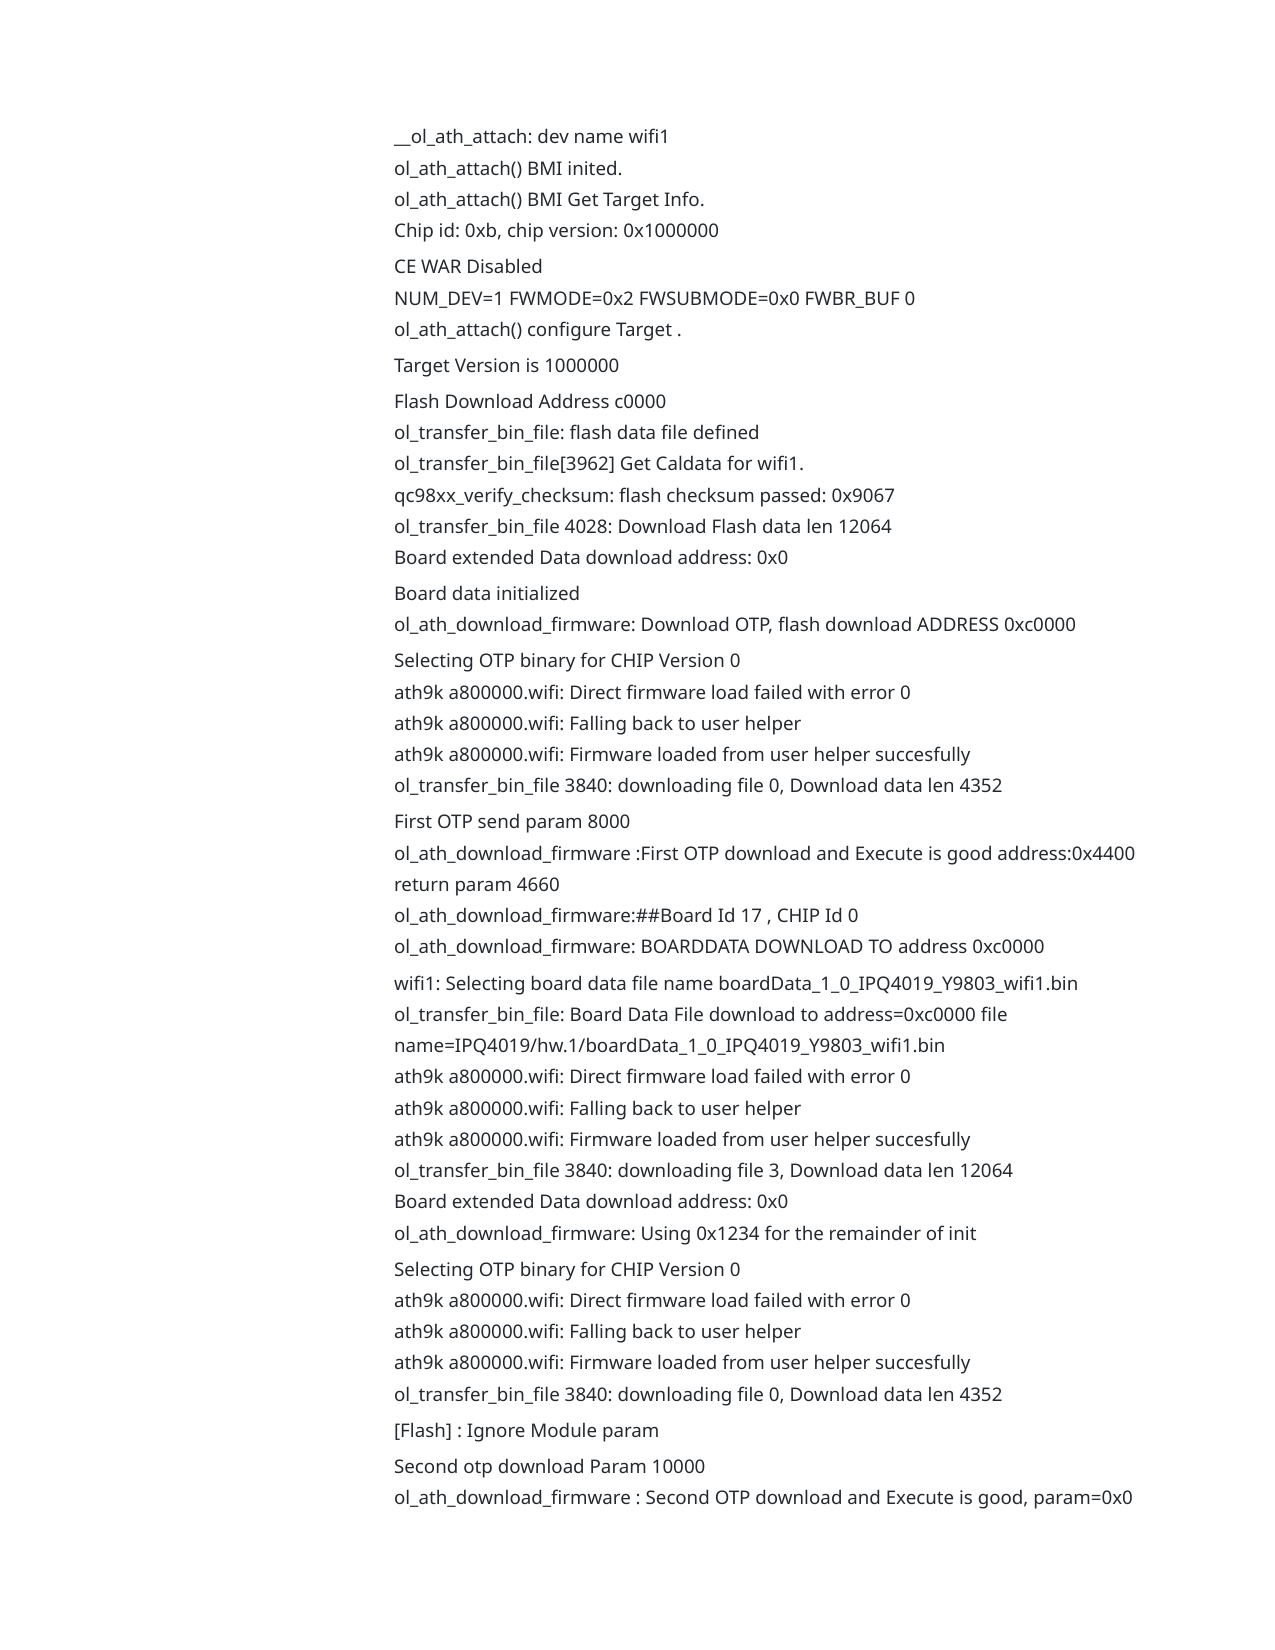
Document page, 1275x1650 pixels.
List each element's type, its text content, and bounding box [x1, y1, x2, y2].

table_cell [118, 310, 394, 342]
table_cell [118, 1443, 394, 1447]
table_cell [118, 118, 394, 149]
table_cell [118, 346, 394, 378]
table_cell [118, 767, 394, 798]
table_cell [118, 1375, 394, 1406]
table_cell [118, 798, 394, 803]
table_cell [118, 995, 394, 1058]
table_cell ol_transfer_bin_file 3840: downloading file 0, Download data len 4352 [394, 1375, 1157, 1406]
table_cell [118, 1120, 394, 1152]
table_cell [118, 212, 394, 243]
table_cell ol_ath_attach() configure Target . [394, 310, 1157, 342]
table_cell [118, 803, 394, 834]
table_cell [Flash] : Ignore Module param [394, 1411, 1157, 1442]
table_cell ol_ath_attach() BMI Get Target Info. [394, 181, 1157, 212]
table_cell [118, 149, 394, 181]
table_cell __ol_ath_attach: dev name wifi1 [394, 118, 1157, 149]
table_cell ol_transfer_bin_file: Board Data File download to address=0xc0000 file name=IPQ4019/hw.1/boardData_1_0_IPQ4019_Y9803_wifi1.bin [394, 995, 1157, 1058]
table_cell [118, 606, 394, 637]
table_cell Chip id: 0xb, chip version: 0x1000000 [394, 212, 1157, 243]
table_cell Board data initialized [394, 575, 1157, 606]
table_cell NUM_DEV=1 FWMODE=0x2 FWSUBMODE=0x0 FWBR_BUF 0 [394, 279, 1157, 310]
table_cell ath9k a800000.wifi: Firmware loaded from user helper succesfully [394, 736, 1157, 767]
table_cell [118, 383, 394, 414]
table_cell ath9k a800000.wifi: Falling back to user helper [394, 705, 1157, 736]
table_cell ath9k a800000.wifi: Falling back to user helper [394, 1313, 1157, 1344]
table_cell [118, 1406, 394, 1411]
table_cell [118, 928, 394, 959]
table_cell [394, 378, 1157, 382]
table_cell ol_ath_download_firmware : Second OTP download and Execute is good, param=0x0 [394, 1479, 1157, 1510]
table_cell [394, 342, 1157, 346]
table_cell [118, 1281, 394, 1313]
table_cell [394, 570, 1157, 575]
table_cell [118, 834, 394, 897]
table_cell [394, 243, 1157, 248]
table_cell [118, 1214, 394, 1245]
table_cell Selecting OTP binary for CHIP Version 0 [394, 642, 1157, 673]
table_cell ol_ath_download_firmware:##Board Id 17 , CHIP Id 0 [394, 897, 1157, 928]
table_cell ol_ath_attach() BMI inited. [394, 149, 1157, 181]
table_cell Board extended Data download address: 0x0 [394, 539, 1157, 570]
table_cell [394, 1245, 1157, 1250]
table_cell [118, 248, 394, 279]
table_cell [118, 570, 394, 575]
table_cell ol_transfer_bin_file 3840: downloading file 3, Download data len 12064 [394, 1152, 1157, 1183]
table_cell [394, 637, 1157, 642]
table_cell ol_ath_download_firmware: Using 0x1234 for the remainder of init [394, 1214, 1157, 1245]
table_cell [118, 736, 394, 767]
table_cell qc98xx_verify_checksum: flash checksum passed: 0x9067 [394, 476, 1157, 507]
table_cell Flash Download Address c0000 [394, 383, 1157, 414]
table_cell [118, 642, 394, 673]
table_cell [118, 673, 394, 704]
table_cell First OTP send param 8000 [394, 803, 1157, 834]
table_cell [118, 1152, 394, 1183]
table_cell [118, 1089, 394, 1120]
table_cell ath9k a800000.wifi: Direct firmware load failed with error 0 [394, 1281, 1157, 1313]
table_cell Selecting OTP binary for CHIP Version 0 [394, 1250, 1157, 1281]
table_cell [118, 508, 394, 539]
table_cell [118, 1447, 394, 1478]
table_cell ol_ath_download_firmware :First OTP download and Execute is good address:0x4400 return param 4660 [394, 834, 1157, 897]
table_cell ath9k a800000.wifi: Direct firmware load failed with error 0 [394, 673, 1157, 704]
table_cell [118, 243, 394, 248]
table_cell [394, 798, 1157, 803]
table_cell ol_transfer_bin_file[3962] Get Caldata for wifi1. [394, 445, 1157, 476]
table_cell ath9k a800000.wifi: Firmware loaded from user helper succesfully [394, 1120, 1157, 1152]
table_cell [394, 1443, 1157, 1447]
table_cell [118, 964, 394, 995]
table_cell [118, 414, 394, 445]
table_cell [118, 1479, 394, 1510]
table_cell [118, 705, 394, 736]
table_cell [118, 378, 394, 382]
table_cell [118, 1411, 394, 1442]
table_cell ath9k a800000.wifi: Direct firmware load failed with error 0 [394, 1058, 1157, 1089]
table_cell [118, 1245, 394, 1250]
table_cell [118, 575, 394, 606]
table_cell [394, 1510, 1157, 1514]
table_cell [118, 1344, 394, 1375]
table_cell [118, 1058, 394, 1089]
table_cell [118, 959, 394, 964]
table_cell ath9k a800000.wifi: Firmware loaded from user helper succesfully [394, 1344, 1157, 1375]
table_cell [118, 342, 394, 346]
table_cell [118, 1183, 394, 1214]
table_cell Second otp download Param 10000 [394, 1447, 1157, 1478]
table_cell [118, 1510, 394, 1514]
table_cell ol_transfer_bin_file 4028: Download Flash data len 12064 [394, 508, 1157, 539]
table_cell ath9k a800000.wifi: Falling back to user helper [394, 1089, 1157, 1120]
table_cell [118, 279, 394, 310]
table_cell [118, 1313, 394, 1344]
table_cell [118, 539, 394, 570]
table_cell [118, 897, 394, 928]
table_cell [118, 637, 394, 642]
table_cell ol_ath_download_firmware: Download OTP, flash download ADDRESS 0xc0000 [394, 606, 1157, 637]
table_cell [118, 445, 394, 476]
table_cell Board extended Data download address: 0x0 [394, 1183, 1157, 1214]
table_cell ol_ath_download_firmware: BOARDDATA DOWNLOAD TO address 0xc0000 [394, 928, 1157, 959]
table_cell ol_transfer_bin_file 3840: downloading file 0, Download data len 4352 [394, 767, 1157, 798]
table_cell CE WAR Disabled [394, 248, 1157, 279]
table_cell [118, 476, 394, 507]
table_cell [118, 1250, 394, 1281]
table_cell wifi1: Selecting board data file name boardData_1_0_IPQ4019_Y9803_wifi1.bin [394, 964, 1157, 995]
table_cell Target Version is 1000000 [394, 346, 1157, 378]
table_cell [118, 181, 394, 212]
table_cell [394, 959, 1157, 964]
table_cell ol_transfer_bin_file: flash data file defined [394, 414, 1157, 445]
table_cell [394, 1406, 1157, 1411]
